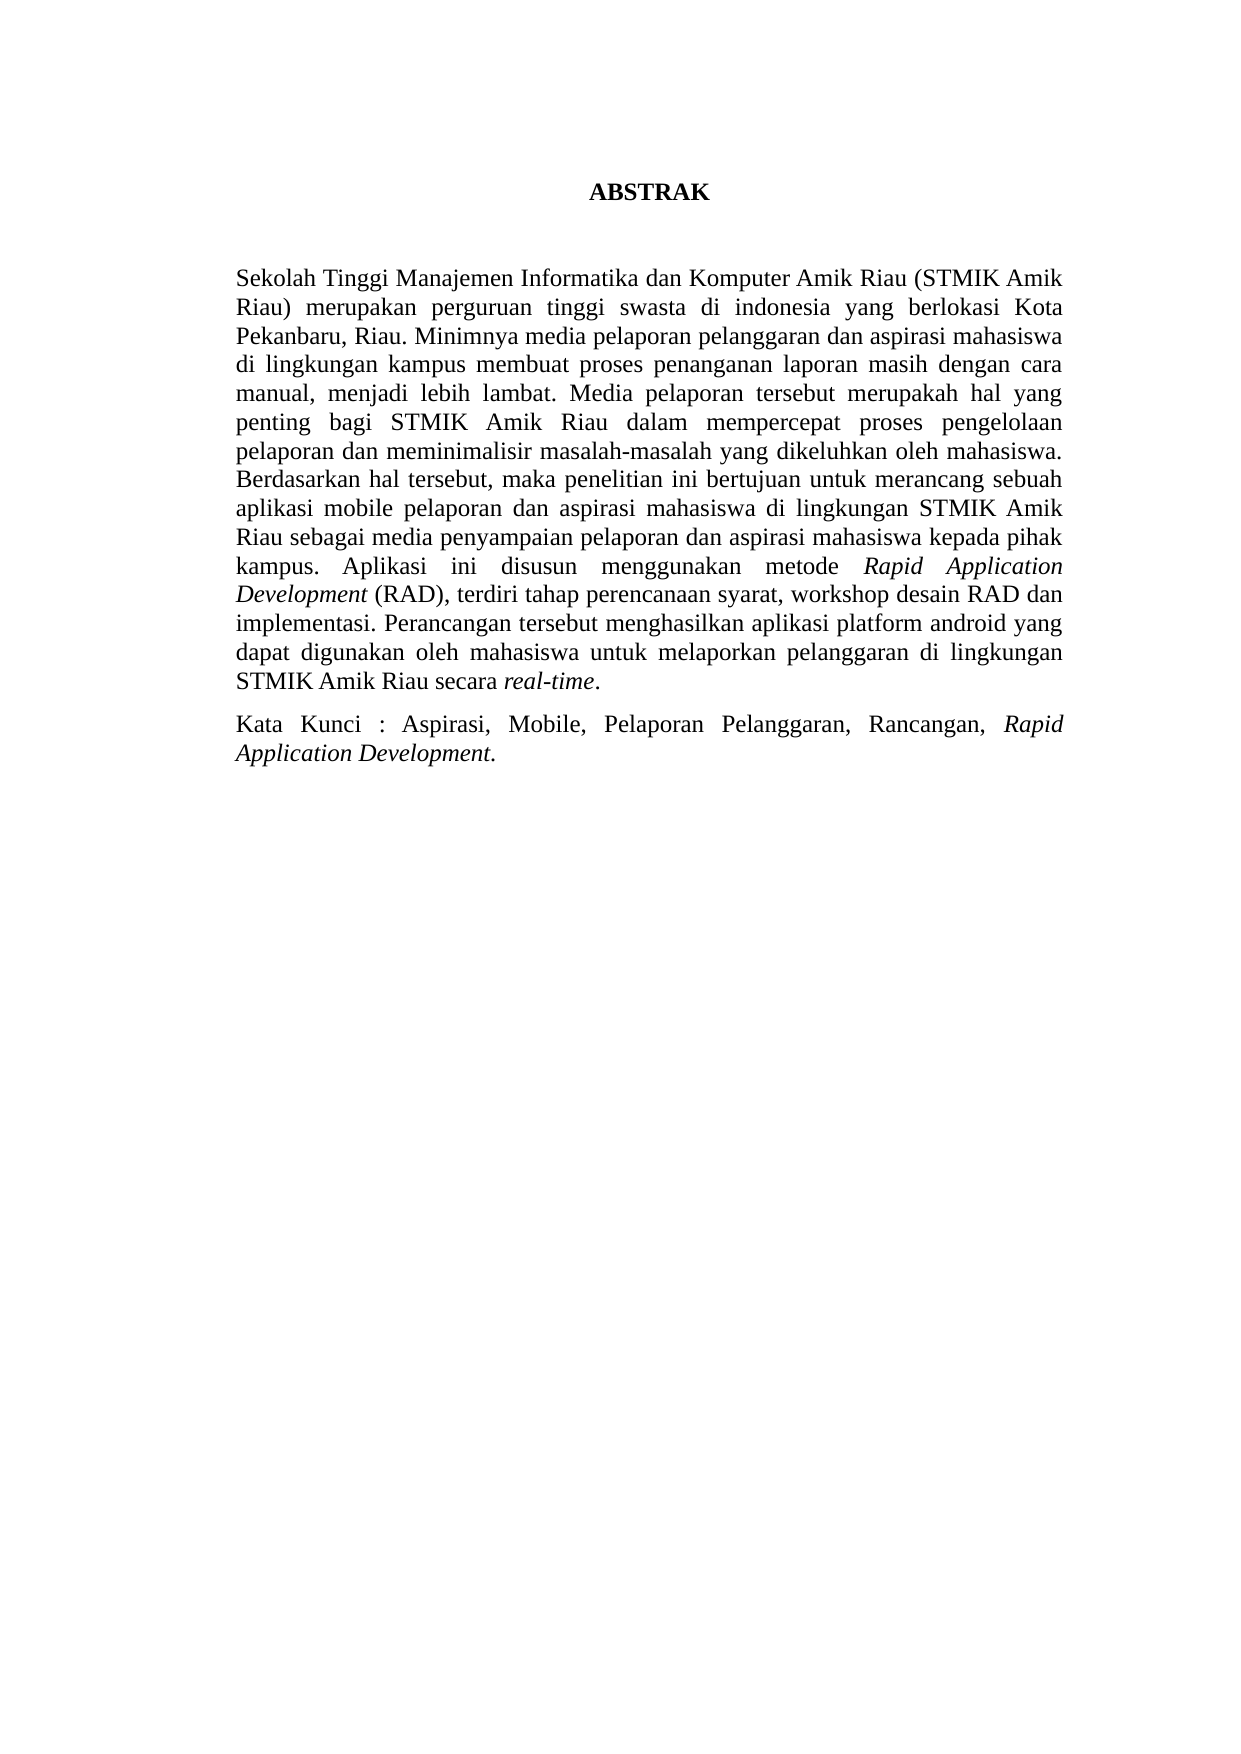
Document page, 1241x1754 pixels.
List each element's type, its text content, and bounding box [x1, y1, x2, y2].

text Sekolah Tinggi Manajemen Informatika dan Komputer Amik Riau (STMIK Amik Riau) merupakan perguruan tinggi swasta di indonesia yang berlokasi Kota Pekanbaru, Riau. Minimnya media pelaporan pelanggaran dan aspirasi mahasiswa di lingkungan kampus membuat proses penanganan laporan masih dengan cara manual, menjadi lebih lambat. Media pelaporan tersebut merupakah hal yang penting bagi STMIK Amik Riau dalam mempercepat proses pengelolaan pelaporan dan meminimalisir masalah-masalah yang dikeluhkan oleh mahasiswa. Berdasarkan hal tersebut, maka penelitian ini bertujuan untuk merancang sebuah aplikasi mobile pelaporan dan aspirasi mahasiswa di lingkungan STMIK Amik Riau sebagai media penyampaian pelaporan dan aspirasi mahasiswa kepada pihak kampus. Aplikasi ini disusun menggunakan metode Rapid Application Development (RAD), terdiri tahap perencanaan syarat, workshop desain RAD dan implementasi. Perancangan tersebut menghasilkan aplikasi platform android yang dapat digunakan oleh mahasiswa untuk melaporkan pelanggaran di lingkungan STMIK Amik Riau secara real-time. [236, 263, 1063, 694]
text ABSTRAK [236, 177, 1063, 206]
text Kata Kunci : Aspirasi, Mobile, Pelaporan Pelanggaran, Rancangan, Rapid Application Development. [236, 709, 1063, 767]
